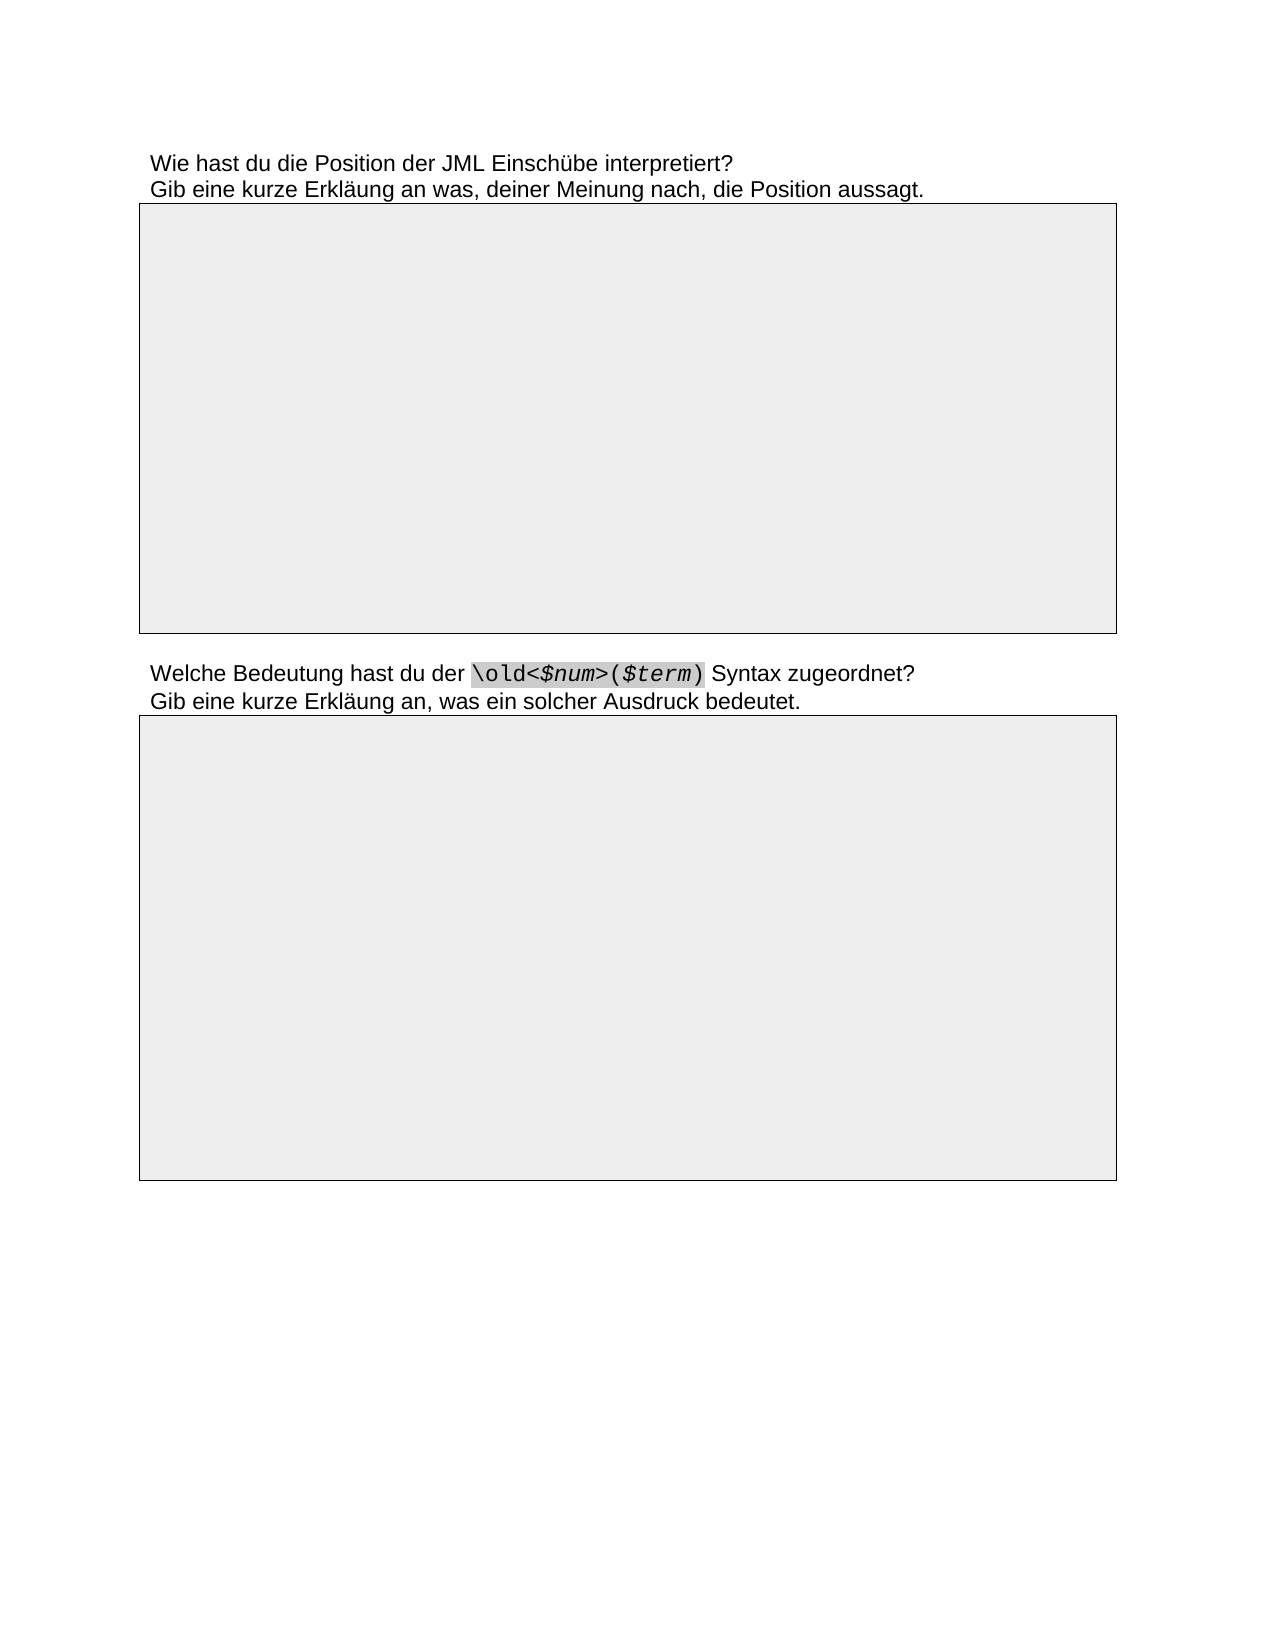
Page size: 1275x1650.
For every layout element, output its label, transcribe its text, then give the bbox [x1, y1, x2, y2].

table_header [140, 204, 1116, 633]
table_header [140, 716, 1116, 1180]
text Wie hast du die Position der JML Einschübe interpretiert? Gib eine kurze Erkläung an was, deiner Meinung nach, die Position aussagt. [150, 150, 1125, 203]
text Welche Bedeutung hast du der \old<$num>($term) Syntax zugeordnet? Gib eine kurze Erkläung an, was ein solcher Ausdruck bedeutet. [150, 660, 1125, 714]
